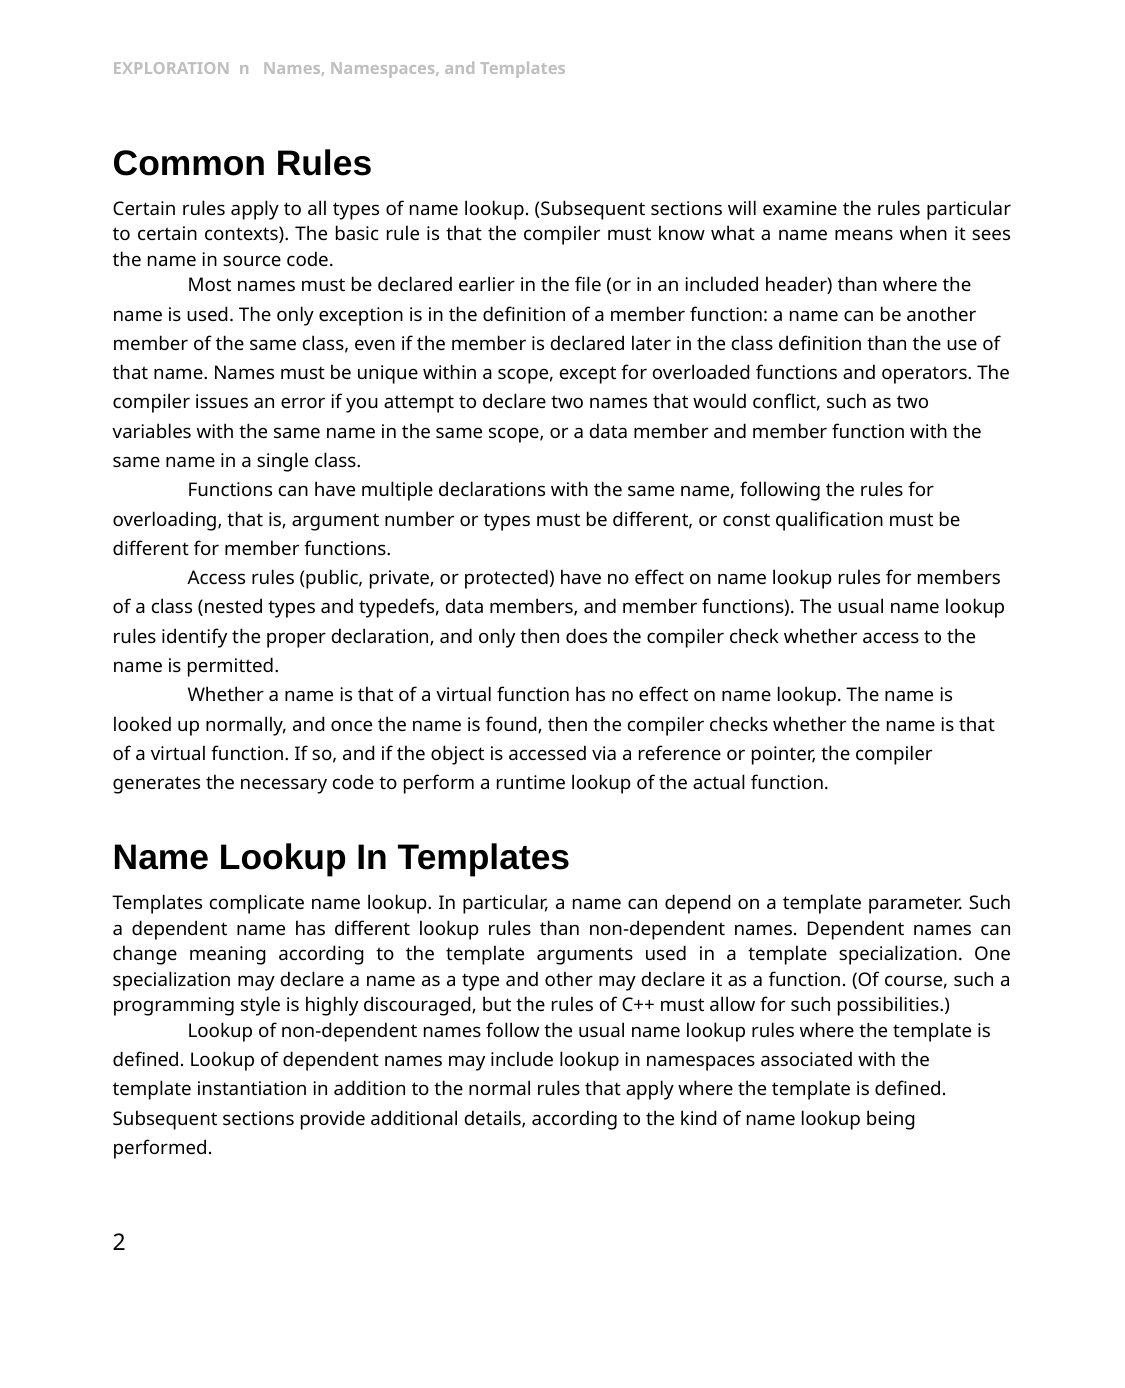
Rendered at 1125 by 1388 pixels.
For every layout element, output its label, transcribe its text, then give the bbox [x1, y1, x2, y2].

text Functions can have multiple declarations with the same name, following the rules for overloading, that is, argument number or types must be different, or const qualification must be different for member functions. [112, 477, 1012, 561]
text Most names must be declared earlier in the file (or in an included header) than where the name is used. The only exception is in the definition of a member function: a name can be another member of the same class, even if the member is declared later in the class definition than the use of that name. Names must be unique within a scope, except for overloaded functions and operators. The compiler issues an error if you attempt to declare two names that would conflict, such as two variables with the same name in the same scope, or a data member and member function with the same name in a single class. [112, 272, 1012, 473]
text Lookup of non-dependent names follow the usual name lookup rules where the template is defined. Lookup of dependent names may include lookup in namespaces associated with the template instantiation in addition to the normal rules that apply where the template is defined. Subsequent sections provide additional details, according to the kind of name lookup being performed. [112, 1017, 1012, 1159]
text Certain rules apply to all types of name lookup. (Subsequent sections will examine the rules particular to certain contexts). The basic rule is that the compiler must know what a name means when it sees the name in source code. [112, 195, 1012, 272]
text Access rules (public, private, or protected) have no effect on name lookup rules for members of a class (nested types and typedefs, data members, and member functions). The usual name lookup rules identify the proper declaration, and only then does the compiler check whether access to the name is permitted. [112, 564, 1012, 678]
subtitle Common Rules [112, 142, 1012, 183]
text Whether a name is that of a virtual function has no effect on name lookup. The name is looked up normally, and once the name is found, then the compiler checks whether the name is that of a virtual function. If so, and if the object is accessed via a reference or pointer, the compiler generates the necessary code to perform a runtime lookup of the actual function. [112, 682, 1012, 795]
subtitle Name Lookup In Templates [112, 836, 1012, 877]
text Templates complicate name lookup. In particular, a name can depend on a template parameter. Such a dependent name has different lookup rules than non-dependent names. Dependent names can change meaning according to the template arguments used in a template specialization. One specialization may declare a name as a type and other may declare it as a function. (Of course, such a programming style is highly discouraged, but the rules of C++ must allow for such possibilities.) [112, 889, 1012, 1017]
